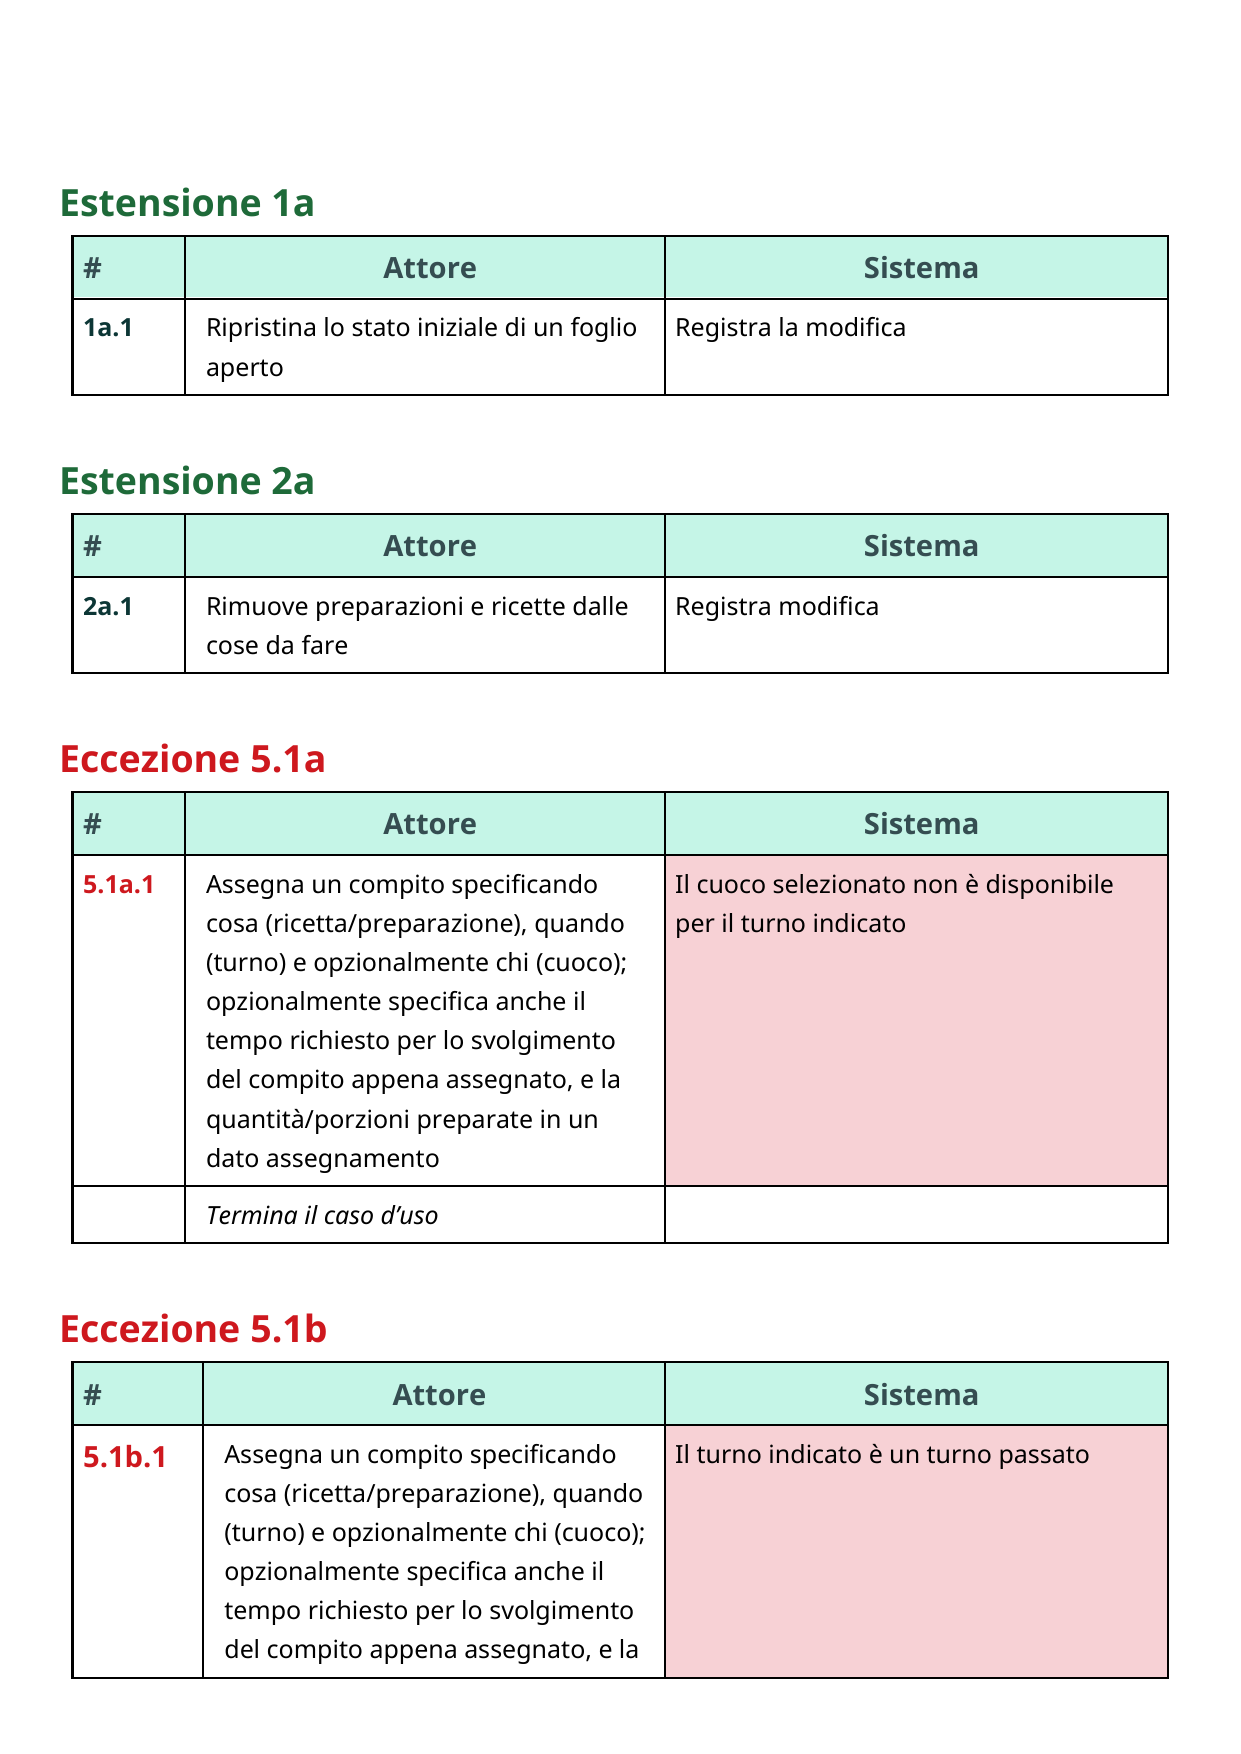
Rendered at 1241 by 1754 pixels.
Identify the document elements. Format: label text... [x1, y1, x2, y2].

table_header # [74, 515, 184, 576]
table_cell Assegna un compito specificando cosa (ricetta/preparazione), quando (turno) e opzionalmente chi (cuoco); opzionalmente specifica anche il tempo richiesto per lo svolgimento del compito appena assegnato, e la quantità/porzioni preparate in un dato assegnamento [186, 856, 664, 1185]
table_cell 1a.1 [74, 300, 184, 394]
table_cell Assegna un compito specificando cosa (ricetta/preparazione), quando (turno) e opzionalmente chi (cuoco); opzionalmente specifica anche il tempo richiesto per lo svolgimento del compito appena assegnato, e la [204, 1426, 664, 1677]
table_header # [74, 1363, 202, 1424]
table_header Sistema [666, 793, 1167, 854]
table_cell Rimuove preparazioni e ricette dalle cose da fare [186, 578, 664, 672]
text Estensione 2a [59, 454, 1181, 505]
table_header # [74, 793, 184, 854]
table_cell Termina il caso d’uso [186, 1187, 664, 1242]
table_cell Ripristina lo stato iniziale di un foglio aperto [186, 300, 664, 394]
table_header Attore [186, 237, 664, 297]
table_cell 5.1b.1 [74, 1426, 202, 1677]
table_header Sistema [666, 515, 1167, 576]
table_header Sistema [666, 1363, 1167, 1424]
text Eccezione 5.1b [59, 1303, 1181, 1354]
table_cell 5.1a.1 [74, 856, 184, 1185]
table_header Attore [186, 793, 664, 854]
table_cell [74, 1187, 184, 1242]
table_header Attore [186, 515, 664, 576]
table_header Attore [204, 1363, 664, 1424]
table_cell Il cuoco selezionato non è disponibile per il turno indicato [666, 856, 1167, 1185]
table_cell Registra la modifica [666, 300, 1167, 394]
text Estensione 1a [59, 176, 1181, 227]
table_header # [74, 237, 184, 297]
table_cell Il turno indicato è un turno passato [666, 1426, 1167, 1677]
table_cell 2a.1 [74, 578, 184, 672]
table_cell [666, 1187, 1167, 1242]
table_header Sistema [666, 237, 1167, 297]
table_cell Registra modifica [666, 578, 1167, 672]
text Eccezione 5.1a [59, 732, 1181, 783]
